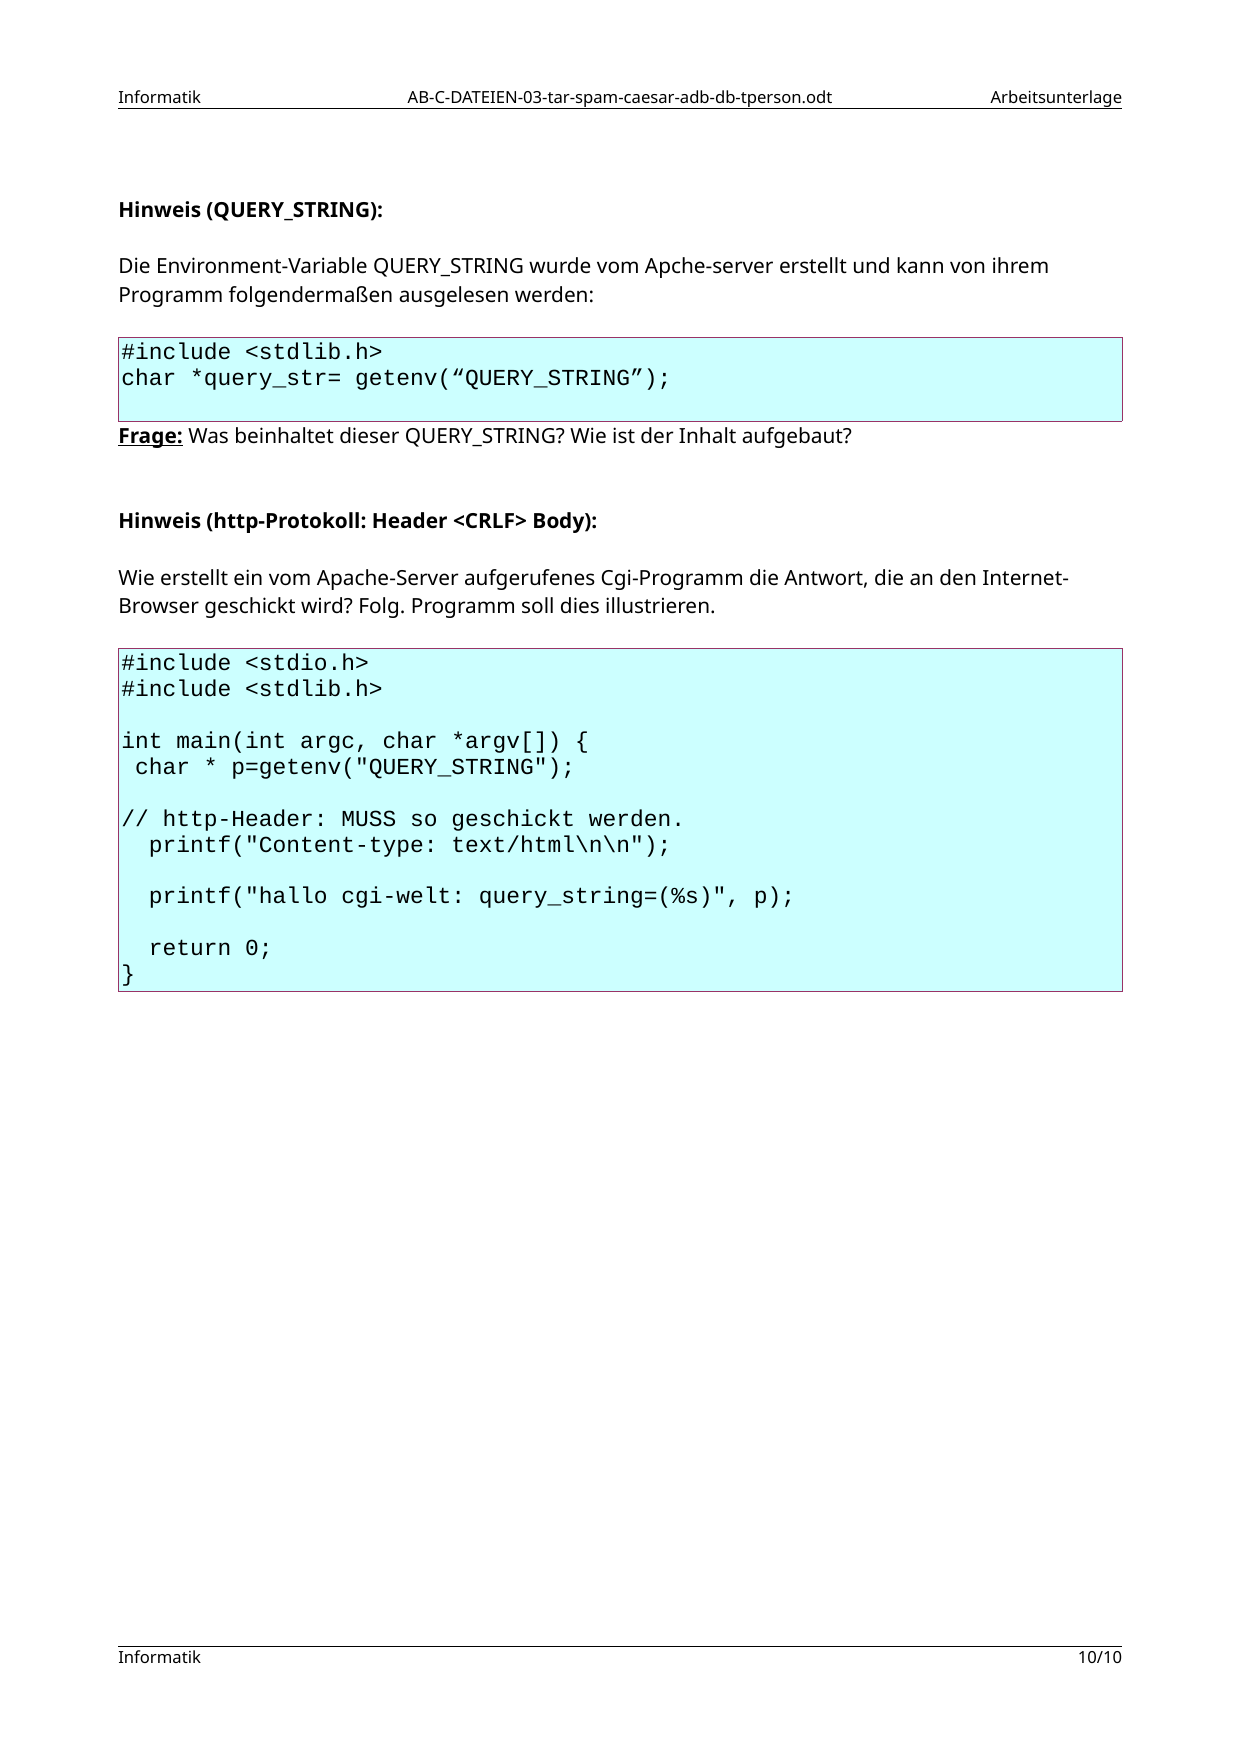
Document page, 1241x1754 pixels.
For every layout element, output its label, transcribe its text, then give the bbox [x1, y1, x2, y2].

text } [119, 959, 1122, 991]
text Frage: Was beinhaltet dieser QUERY_STRING? Wie ist der Inhalt aufgebaut? [118, 422, 1122, 449]
text Hinweis (http-Protokoll: Header <CRLF> Body): [118, 506, 1122, 534]
text #include <stdio.h> [119, 649, 1122, 674]
text // http-Header: MUSS so geschickt werden. [119, 804, 1122, 830]
text int main(int argc, char *argv[]) { [119, 726, 1122, 752]
text char * p=getenv("QUERY_STRING"); [119, 752, 1122, 778]
text Hinweis (QUERY_STRING): [118, 195, 1122, 223]
text #include <stdlib.h> [119, 338, 1122, 363]
text char *query_str= getenv(“QUERY_STRING”); [119, 363, 1122, 389]
text Wie erstellt ein vom Apache-Server aufgerufenes Cgi-Programm die Antwort, die an den Internet-Browser geschickt wird? Folg. Programm soll dies illustrieren. [118, 563, 1122, 620]
text printf("Content-type: text/html\n\n"); [119, 830, 1122, 856]
text return 0; [119, 934, 1122, 959]
text Die Environment-Variable QUERY_STRING wurde vom Apche-server erstellt und kann von ihrem Programm folgendermaßen ausgelesen werden: [118, 252, 1122, 308]
text printf("hallo cgi-welt: query_string=(%s)", p); [119, 882, 1122, 908]
text #include <stdlib.h> [119, 674, 1122, 700]
